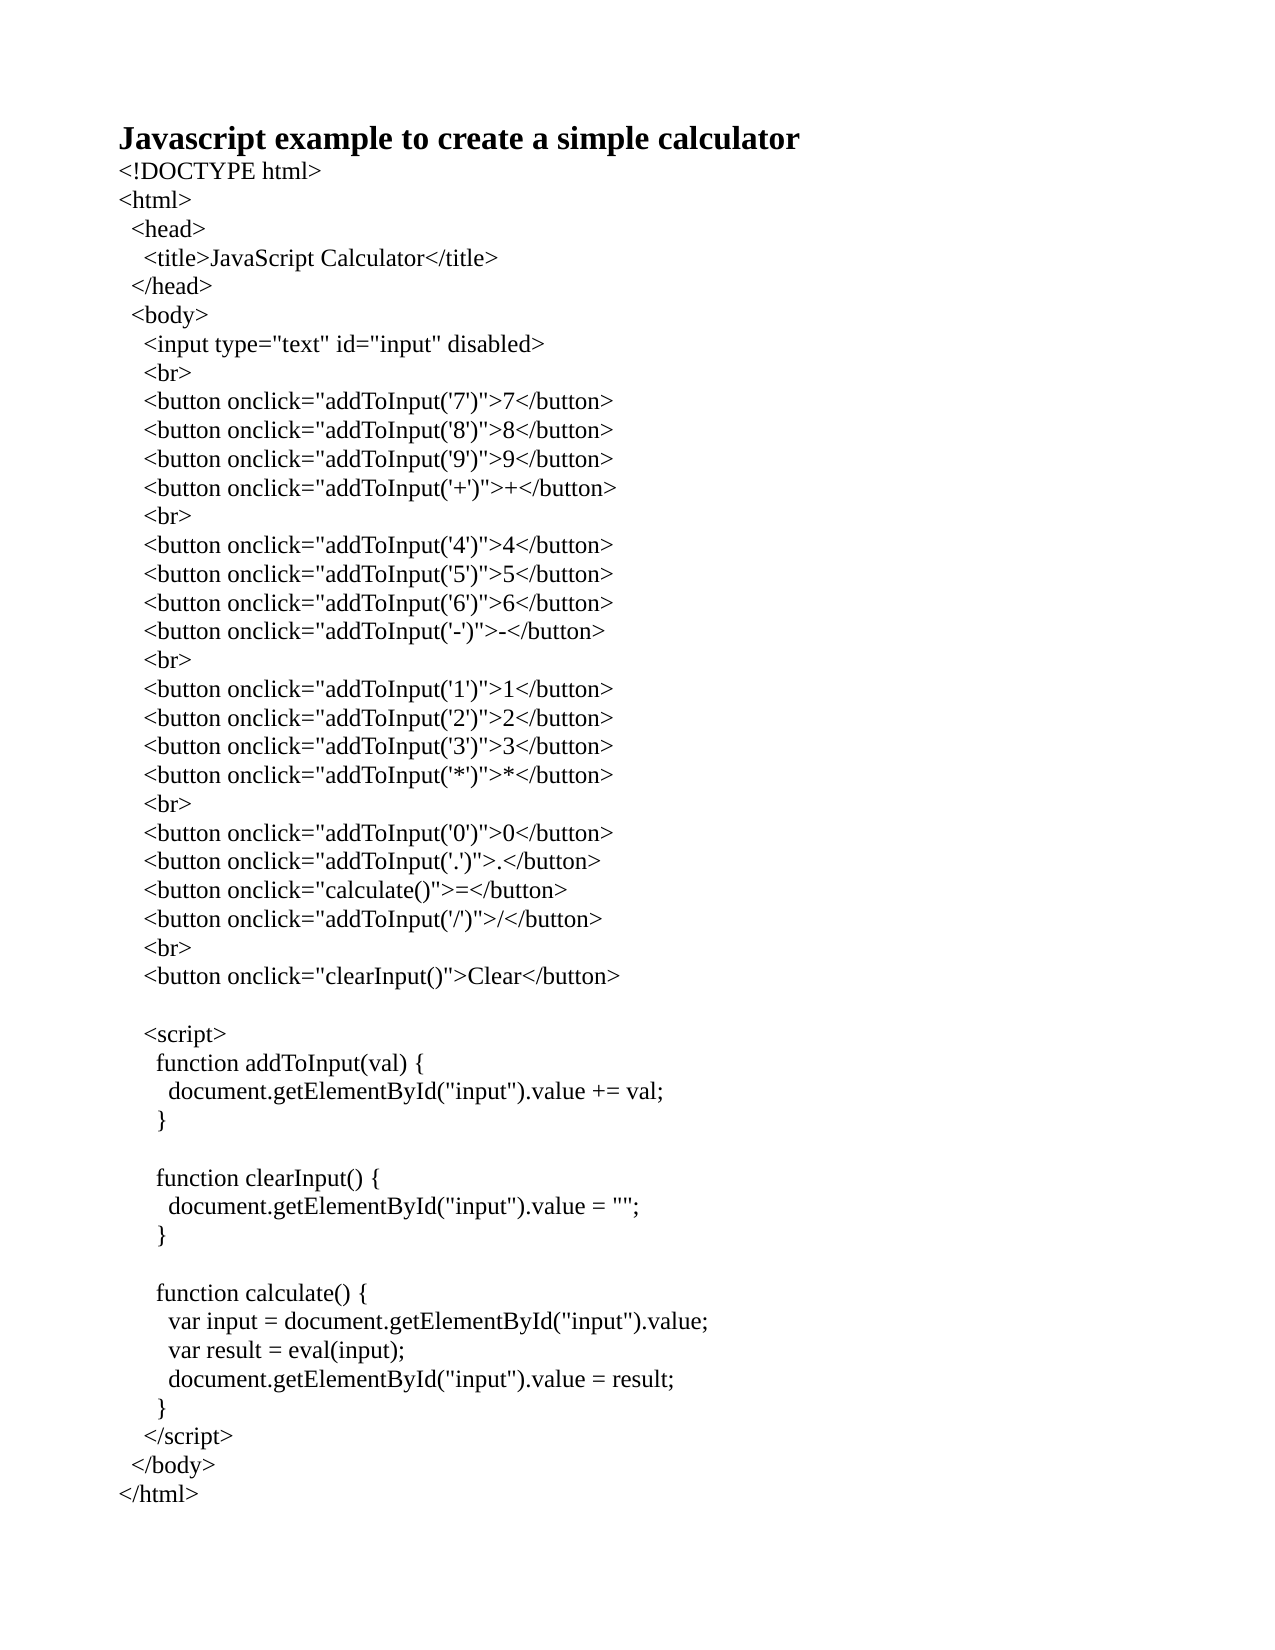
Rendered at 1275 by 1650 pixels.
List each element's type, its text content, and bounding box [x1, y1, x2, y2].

text function calculate() { [118, 1278, 1157, 1306]
text document.getElementById("input").value = ""; [118, 1191, 1157, 1220]
text function clearInput() { [118, 1163, 1157, 1191]
text <br> [118, 645, 1157, 674]
text Javascript example to create a simple calculator [118, 118, 1157, 156]
text <button onclick="addToInput('7')">7</button> [118, 386, 1157, 415]
text <button onclick="addToInput('6')">6</button> [118, 588, 1157, 616]
text <button onclick="addToInput('9')">9</button> [118, 444, 1157, 473]
text <button onclick="addToInput('.')">.</button> [118, 846, 1157, 875]
text <button onclick="addToInput('3')">3</button> [118, 731, 1157, 760]
text <button onclick="addToInput('*')">*</button> [118, 760, 1157, 789]
text <html> [118, 185, 1157, 214]
text <br> [118, 933, 1157, 961]
text <button onclick="addToInput('8')">8</button> [118, 415, 1157, 444]
text <button onclick="clearInput()">Clear</button> [118, 961, 1157, 990]
text var input = document.getElementById("input").value; [118, 1306, 1157, 1335]
text <head> [118, 214, 1157, 243]
text function addToInput(val) { [118, 1048, 1157, 1076]
text <button onclick="addToInput('5')">5</button> [118, 559, 1157, 588]
text <br> [118, 501, 1157, 530]
text <br> [118, 789, 1157, 818]
text </html> [118, 1479, 1157, 1508]
text <button onclick="addToInput('0')">0</button> [118, 818, 1157, 846]
text <button onclick="addToInput('2')">2</button> [118, 703, 1157, 731]
text <body> [118, 300, 1157, 329]
text </body> [118, 1450, 1157, 1479]
text document.getElementById("input").value += val; [118, 1076, 1157, 1105]
text <button onclick="addToInput('1')">1</button> [118, 674, 1157, 703]
text var result = eval(input); [118, 1335, 1157, 1364]
text </head> [118, 271, 1157, 300]
text } [118, 1105, 1157, 1134]
text <button onclick="addToInput('+')">+</button> [118, 473, 1157, 501]
text <input type="text" id="input" disabled> [118, 329, 1157, 358]
text </script> [118, 1421, 1157, 1450]
text <button onclick="calculate()">=</button> [118, 875, 1157, 904]
text <title>JavaScript Calculator</title> [118, 243, 1157, 271]
text <button onclick="addToInput('4')">4</button> [118, 530, 1157, 559]
text } [118, 1220, 1157, 1249]
text <script> [118, 1019, 1157, 1048]
text <!DOCTYPE html> [118, 156, 1157, 185]
text document.getElementById("input").value = result; [118, 1364, 1157, 1393]
text } [118, 1393, 1157, 1421]
text <br> [118, 358, 1157, 386]
text <button onclick="addToInput('-')">-</button> [118, 616, 1157, 645]
text <button onclick="addToInput('/')">/</button> [118, 904, 1157, 933]
